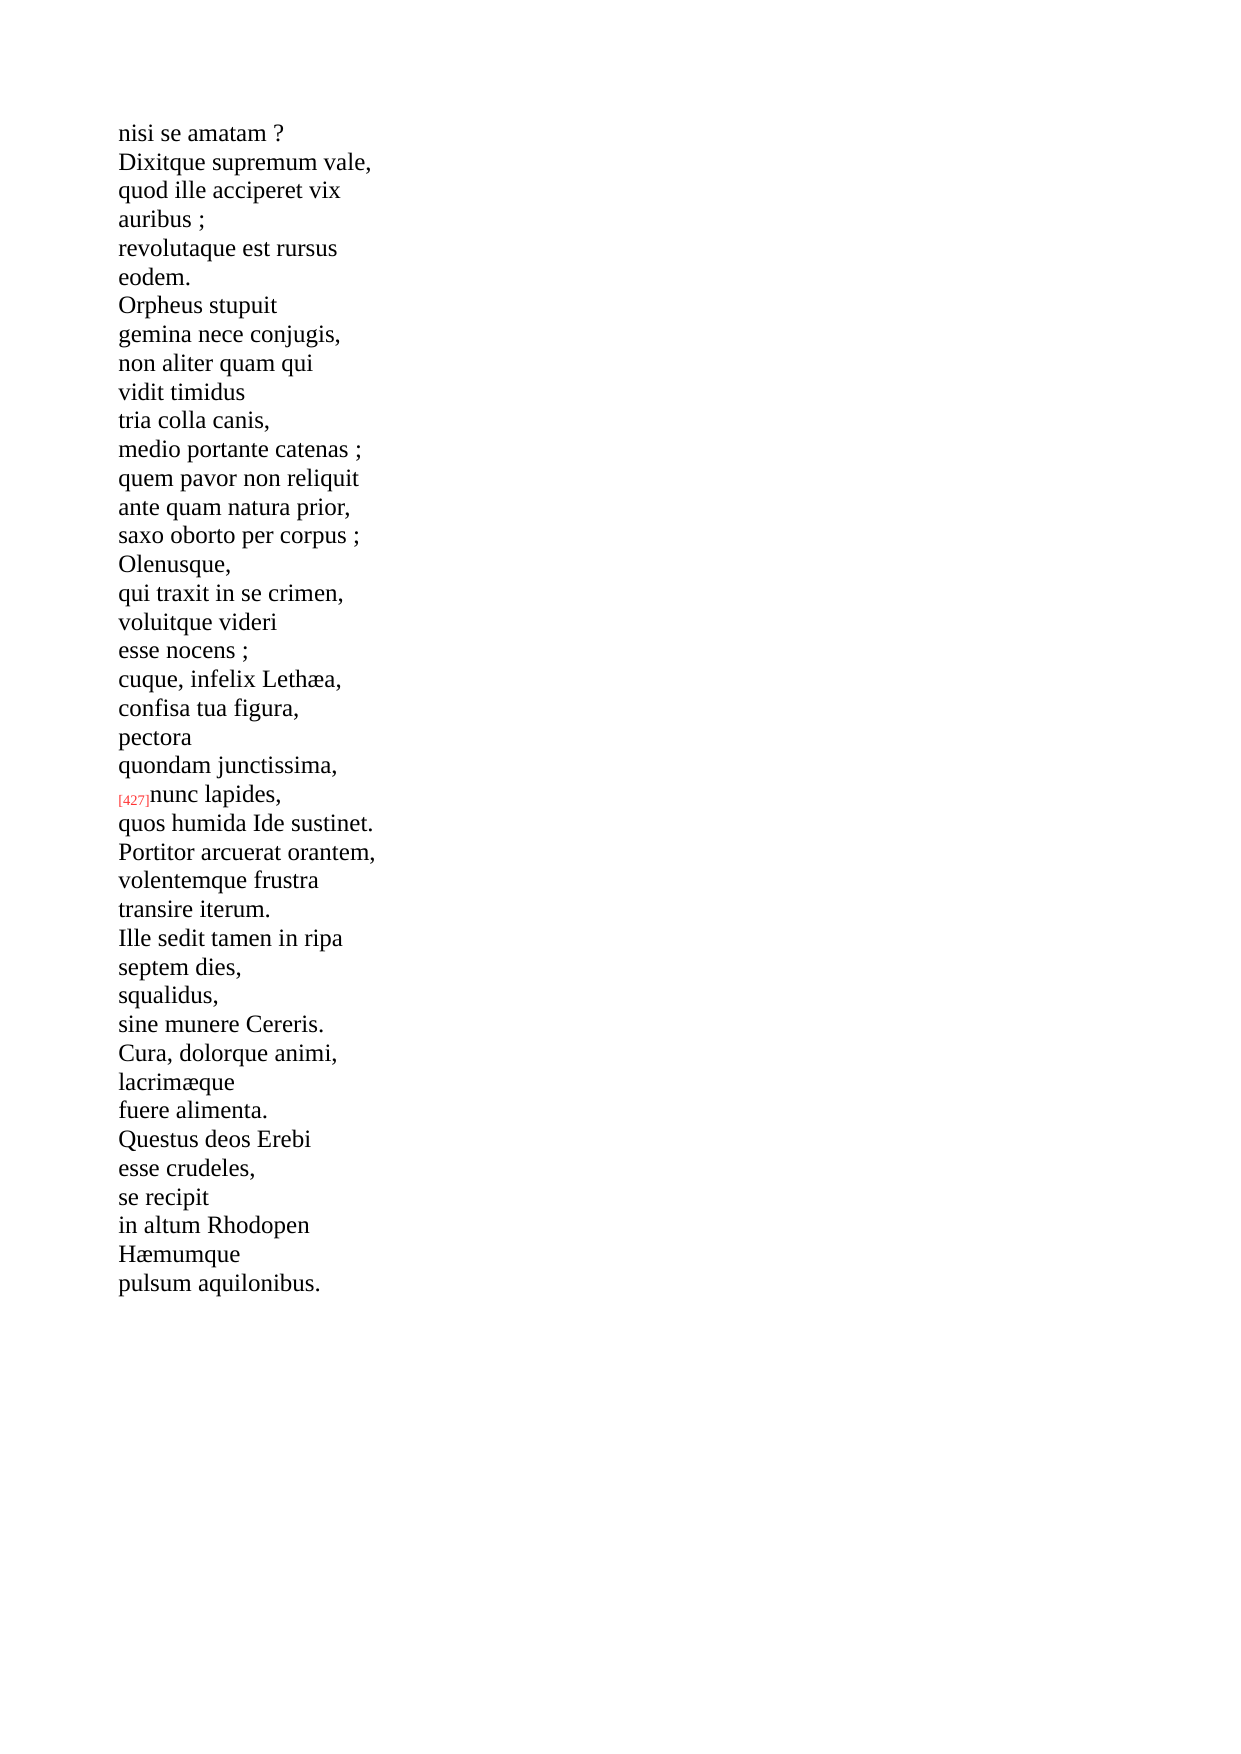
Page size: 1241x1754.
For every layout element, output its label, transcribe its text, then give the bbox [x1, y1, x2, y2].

text esse crudeles, [118, 1153, 1122, 1182]
text sine munere Cereris. [118, 1009, 1122, 1038]
text auribus ; [118, 204, 1122, 233]
text voluitque videri [118, 607, 1122, 636]
text Hæmumque [118, 1239, 1122, 1268]
text lacrimæque [118, 1067, 1122, 1096]
text squalidus, [118, 981, 1122, 1009]
text esse nocens ; [118, 636, 1122, 664]
text quem pavor non reliquit [118, 463, 1122, 492]
text quod ille acciperet vix [118, 176, 1122, 204]
text Olenusque, [118, 549, 1122, 578]
text Orpheus stupuit [118, 291, 1122, 319]
text septem dies, [118, 952, 1122, 981]
text volentemque frustra [118, 866, 1122, 894]
text in altum Rhodopen [118, 1211, 1122, 1239]
text Portitor arcuerat orantem, [118, 837, 1122, 866]
text nisi se amatam ? [118, 118, 1122, 147]
text qui traxit in se crimen, [118, 578, 1122, 607]
text fuere alimenta. [118, 1096, 1122, 1124]
text saxo oborto per corpus ; [118, 521, 1122, 549]
text quondam junctissima, [118, 751, 1122, 779]
text gemina nece conjugis, [118, 319, 1122, 348]
text Questus deos Erebi [118, 1124, 1122, 1153]
text [427]nunc lapides, [118, 779, 1122, 808]
text tria colla canis, [118, 406, 1122, 434]
text confisa tua figura, [118, 693, 1122, 722]
text transire iterum. [118, 894, 1122, 923]
text Dixitque supremum vale, [118, 147, 1122, 176]
text pulsum aquilonibus. [118, 1268, 1122, 1297]
text revolutaque est rursus [118, 233, 1122, 262]
text se recipit [118, 1182, 1122, 1211]
text eodem. [118, 262, 1122, 291]
text ante quam natura prior, [118, 492, 1122, 521]
text cuque, infelix Lethæa, [118, 664, 1122, 693]
text pectora [118, 722, 1122, 751]
text medio portante catenas ; [118, 434, 1122, 463]
text Ille sedit tamen in ripa [118, 923, 1122, 952]
text quos humida Ide sustinet. [118, 808, 1122, 837]
text non aliter quam qui [118, 348, 1122, 377]
text Cura, dolorque animi, [118, 1038, 1122, 1067]
text vidit timidus [118, 377, 1122, 406]
